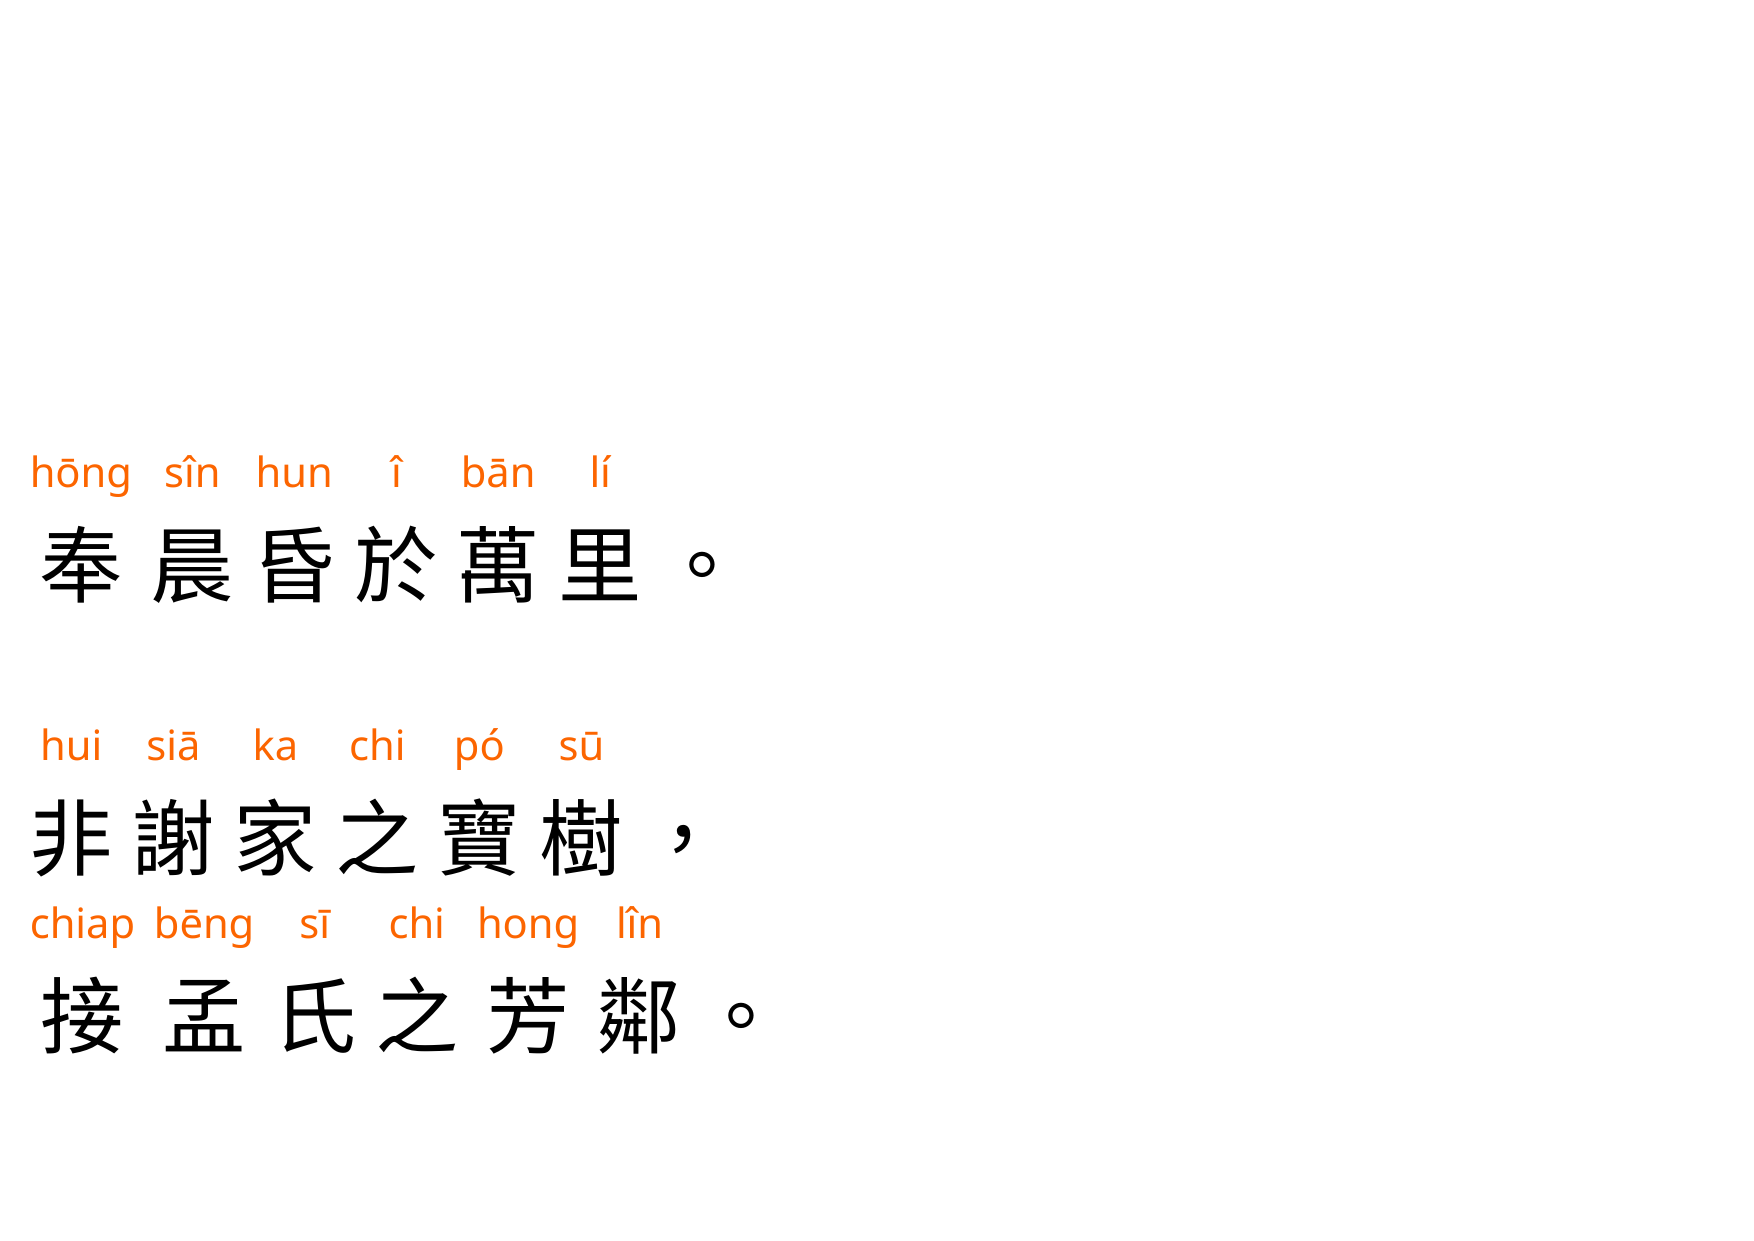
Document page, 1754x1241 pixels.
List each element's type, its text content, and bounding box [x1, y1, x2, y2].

text 勃pu̍t ， 三sam 尺chhe 微bî 命bēng ， 一it 介kài 書su 生seng 。 無bû 路lō͘ 請chhéng 纓iⁿ ， 等téng 終chiong 軍kun 之chi 弱jio̍k 冠koan ； 有iú 懷hoâi 投tâu 筆pit ， 慕bō͘ 宗chong 愨chak 之chi 長tióng 風hong 。 舍sià 簪chiam 笏hut 於î 百pek 齡lêng ， 奉hōng 晨sîn 昏hun 於î 萬bān 里lí 。 非hui 謝siā 家ka 之chi 寶pó 樹sū ， 接chiap 孟bēng 氏sī 之chi 芳hong 鄰lîn 。 他thaⁿ 日ji̍t 趨chhu 庭têng ， 叨tho 陪pôe 鯉lí 對tùi ； 今kin 茲chu 捧phóng 袂bē ， 喜hí 託thok 龍liông 門bûn 。 楊iông 意ì 不put 逢hông ， 撫hú 凌lêng 雲hûn 而jî 自chū 惜sioh ； 鍾chiong 期kî 既kì 遇gū ， 奏chàu 流liû 水súi 以í 何hô 慚chhâm ？ [29, 443, 1707, 1071]
